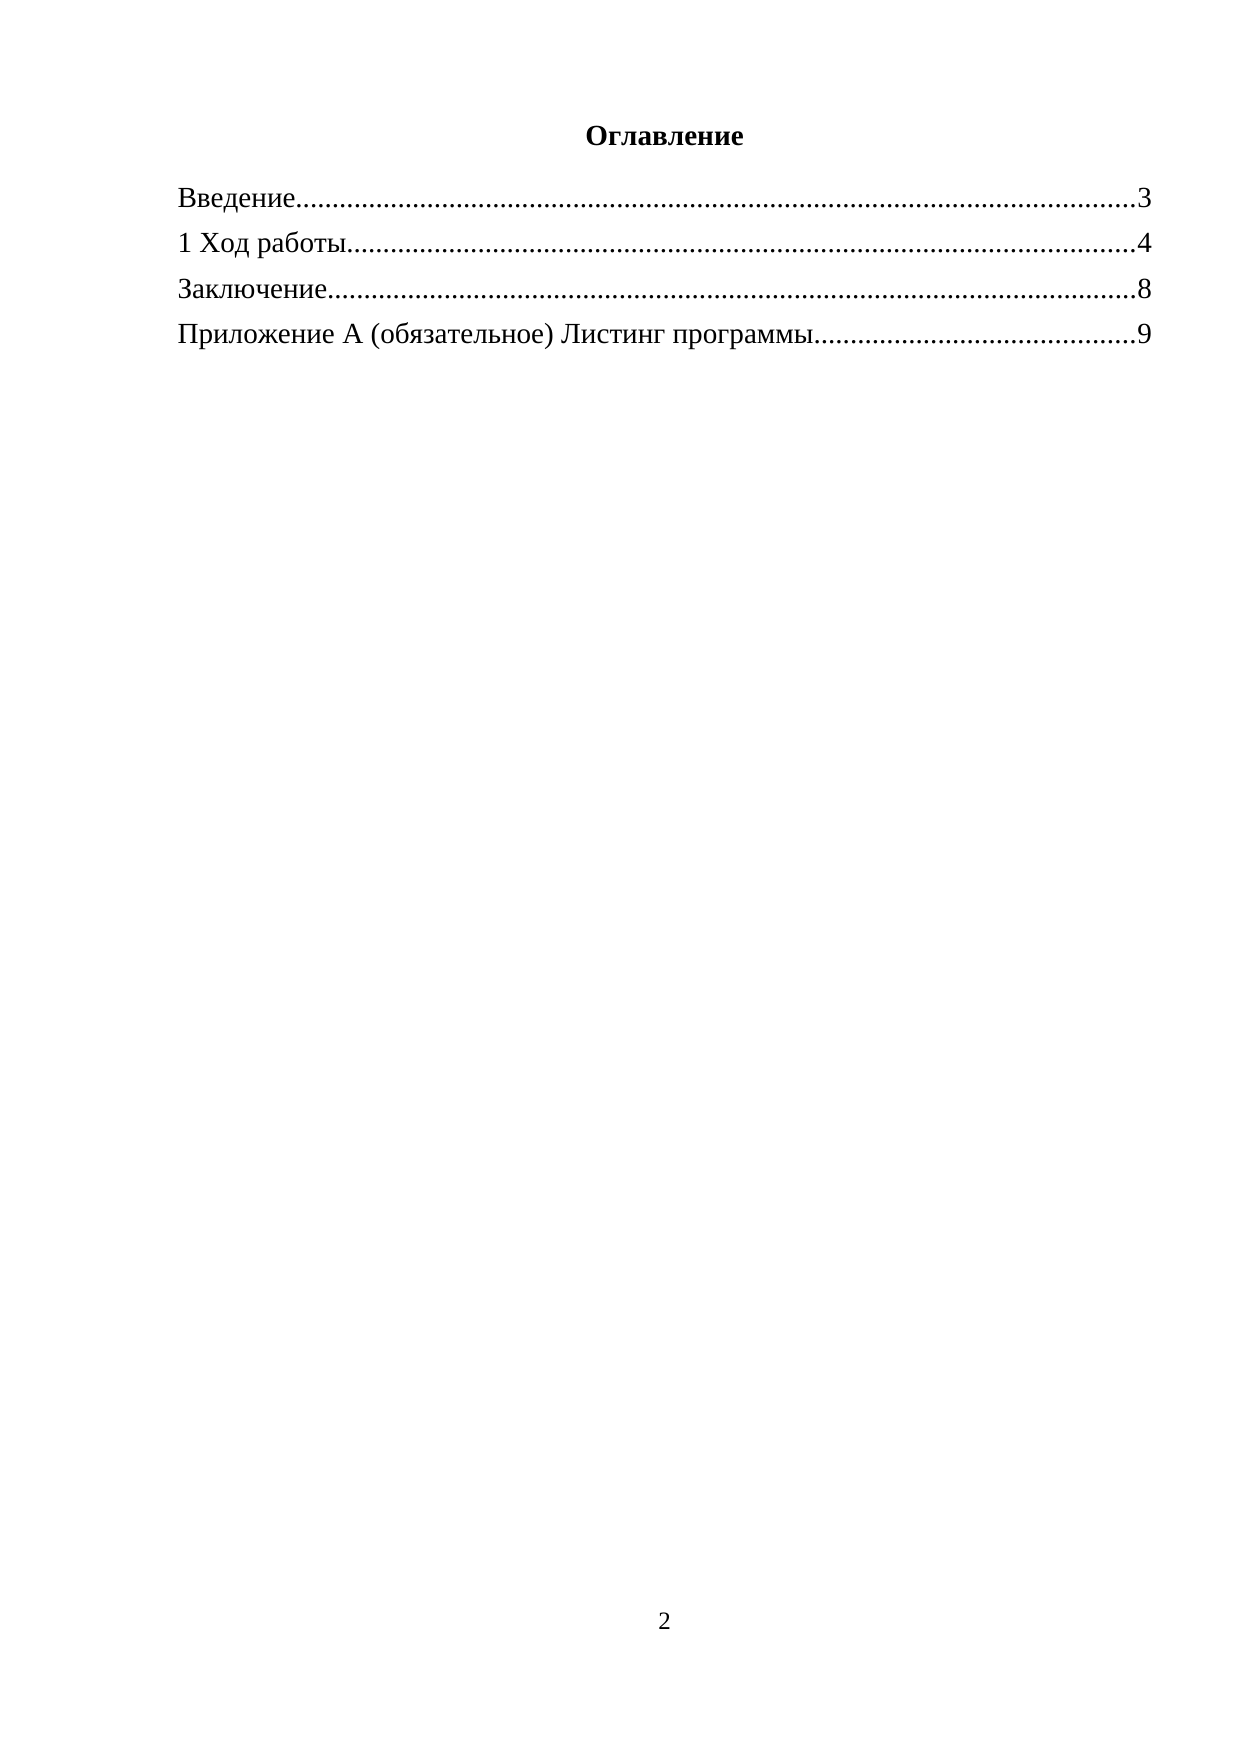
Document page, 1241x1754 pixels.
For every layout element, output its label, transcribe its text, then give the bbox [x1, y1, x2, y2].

text Приложение А (обязательное) Листинг программы 9 [177, 316, 1152, 350]
text 1 Ход работы 4 [177, 226, 1152, 259]
text Введение 3 [177, 180, 1152, 214]
subtitle Оглавление [177, 118, 1152, 152]
text Заключение 8 [177, 271, 1152, 304]
